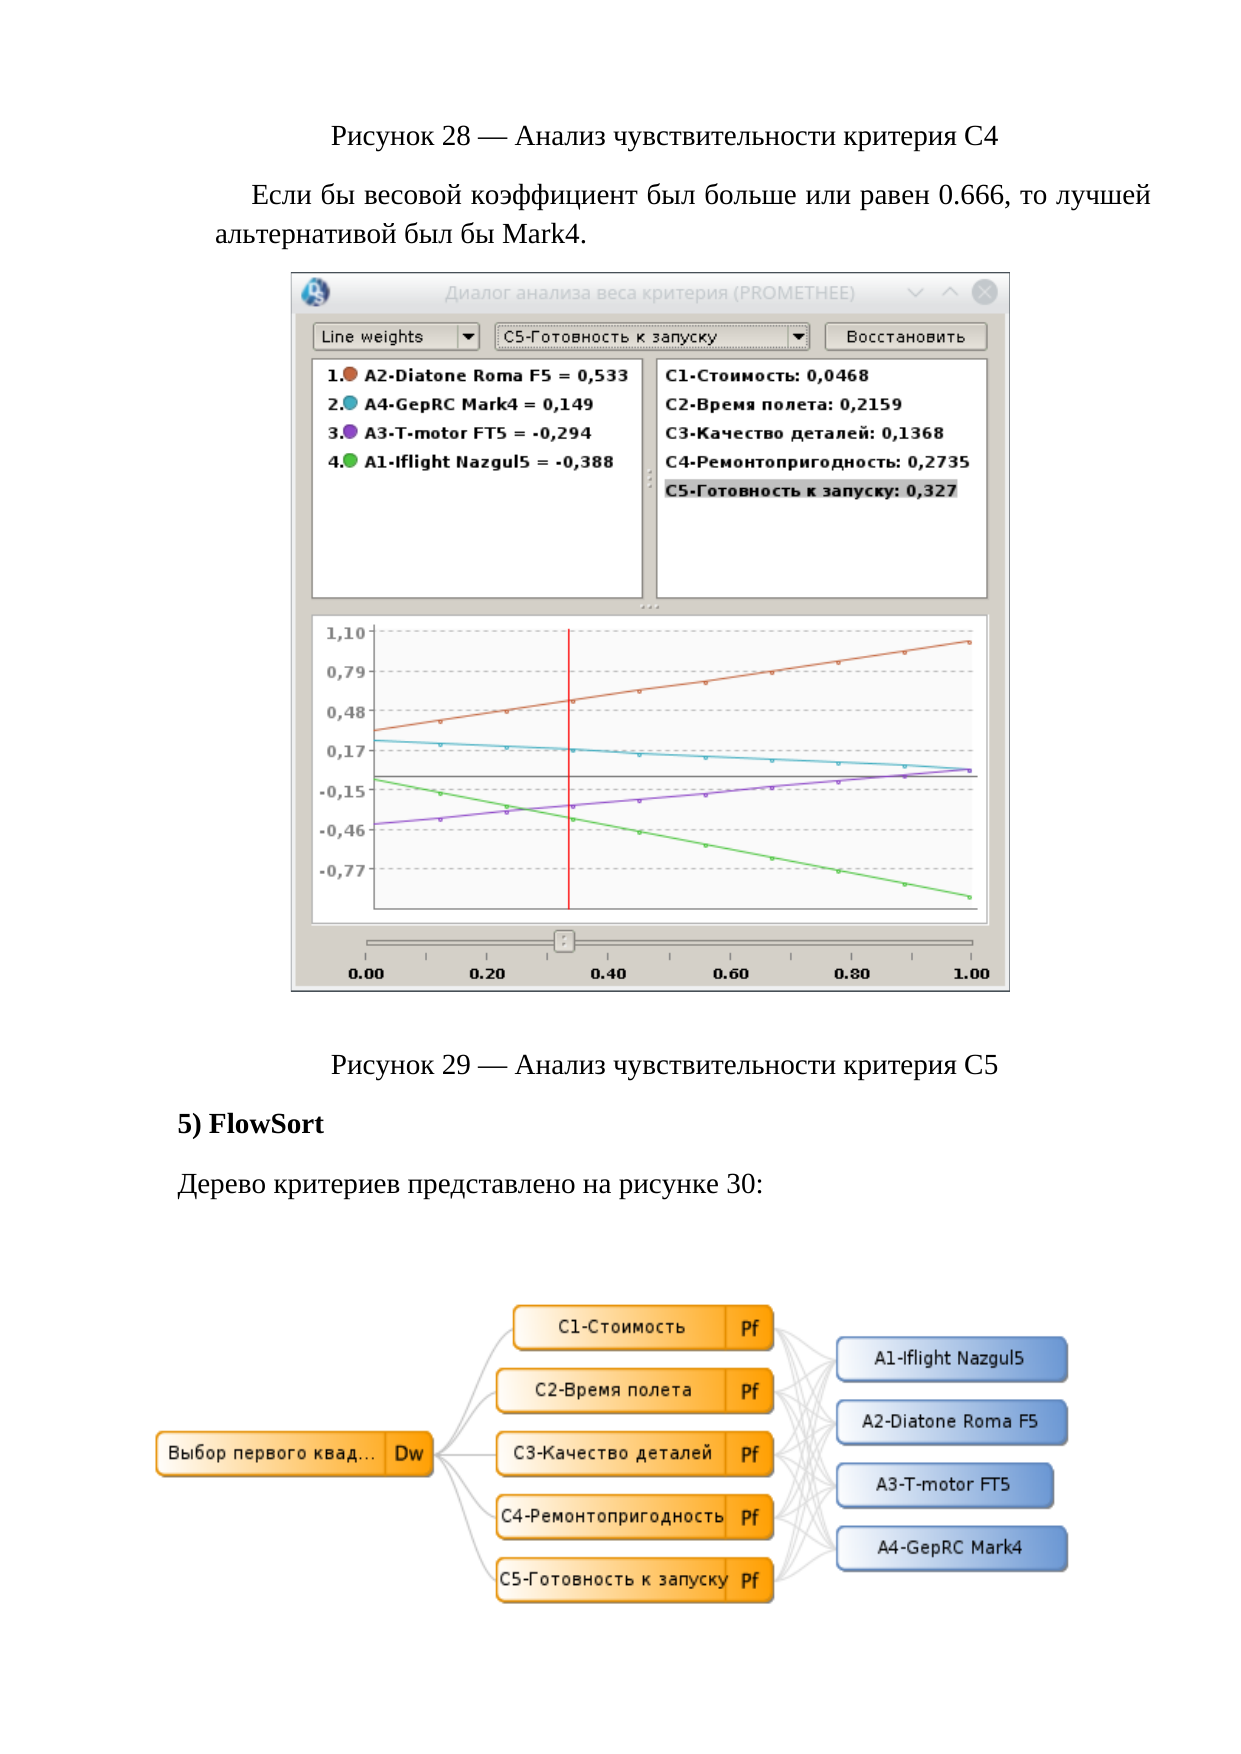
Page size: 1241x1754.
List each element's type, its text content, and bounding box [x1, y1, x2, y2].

picture [290, 272, 1010, 992]
text Дерево критериев представлено на рисунке 30: [177, 1166, 1152, 1199]
text Рисунок 28 — Анализ чувствительности критерия C4 [177, 118, 1152, 152]
text Если бы весовой коэффициент был больше или равен 0.666, то лучшей альтернативой был бы Mark4. [215, 177, 1152, 249]
text 5) FlowSort [177, 1107, 1152, 1140]
picture [145, 1238, 1121, 1672]
text Рисунок 29 — Анализ чувствительности критерия C5 [177, 1047, 1152, 1081]
